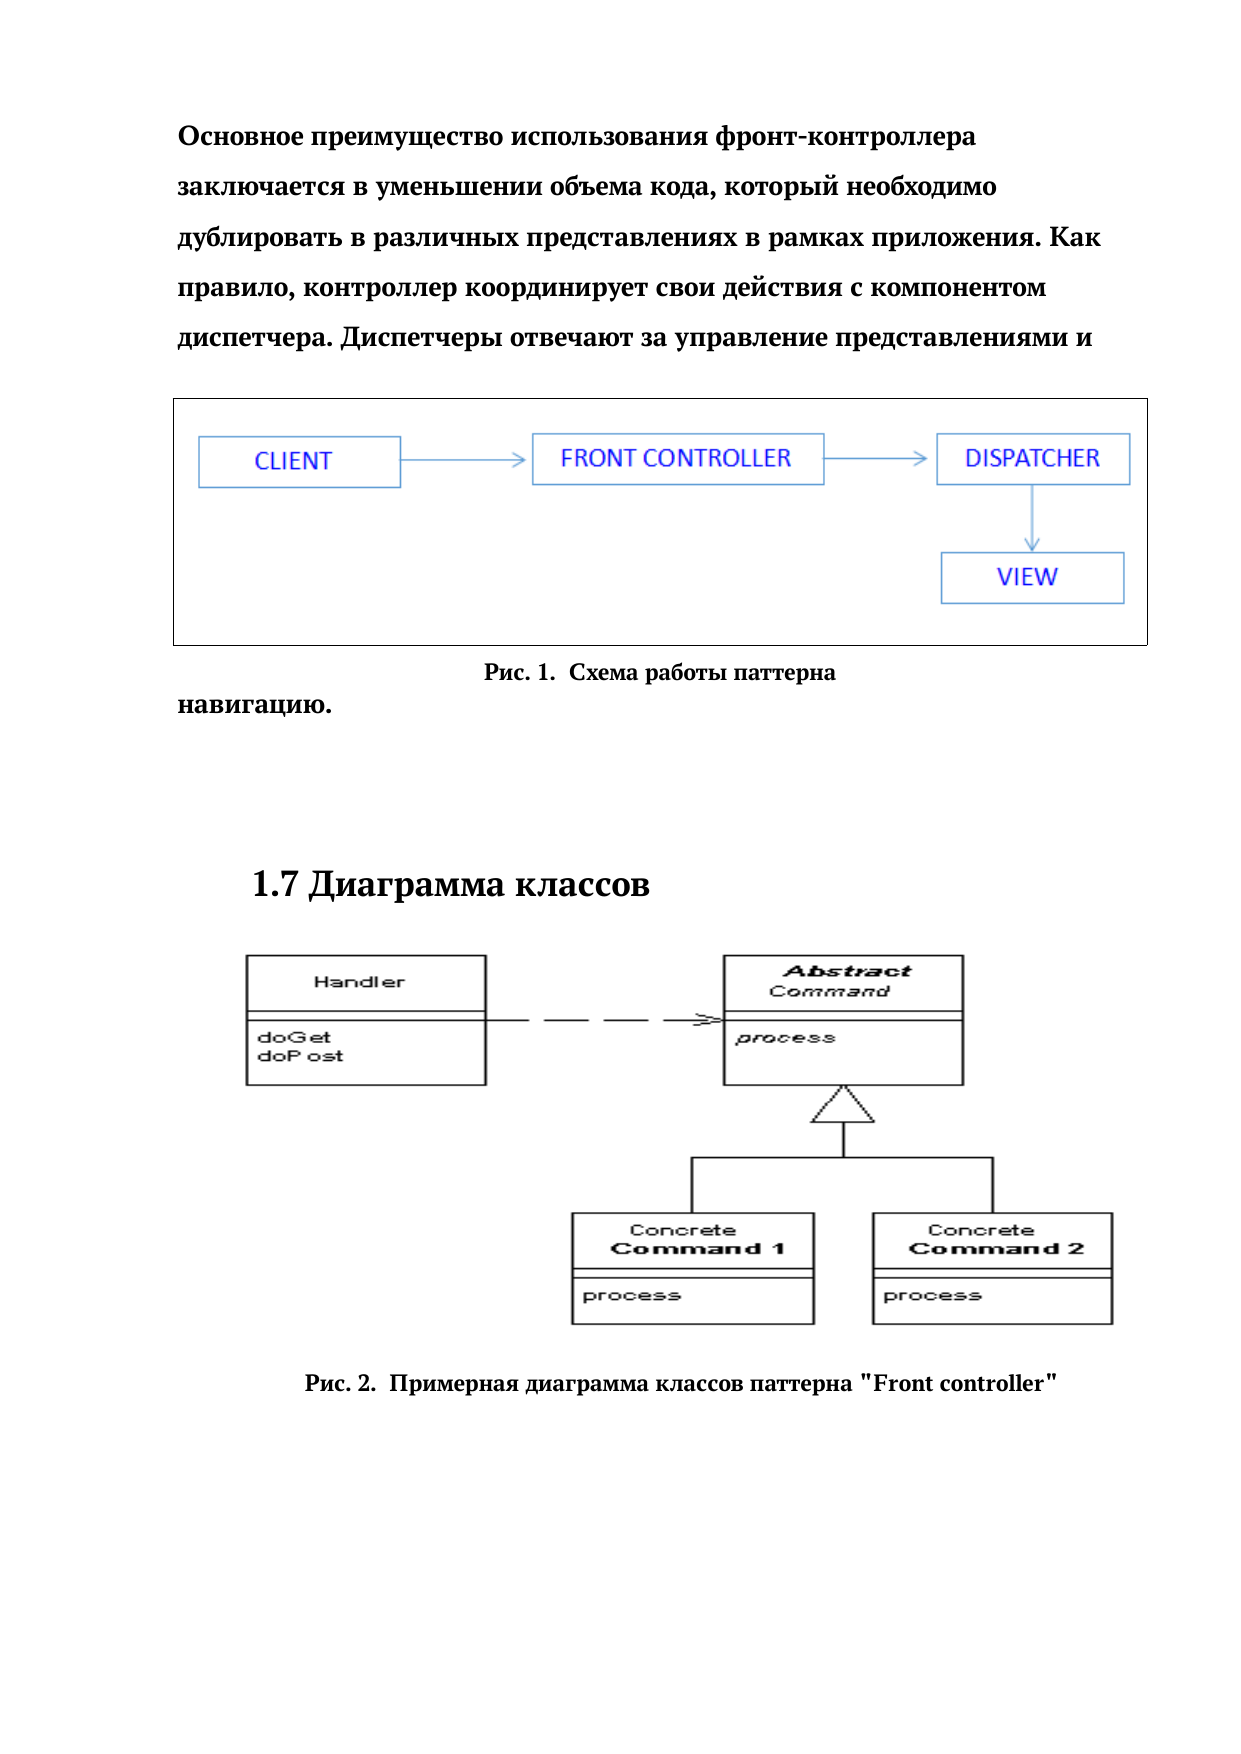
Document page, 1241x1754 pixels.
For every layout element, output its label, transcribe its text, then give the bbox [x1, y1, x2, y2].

subtitle 1.7 Диаграмма классов [251, 860, 1152, 904]
picture [244, 953, 1119, 1356]
text Рис. 1. Схема работы паттерна [172, 399, 1147, 686]
text Основное преимущество использования фронт-контроллера заключается в уменьшении объема кода, который необходимо дублировать в различных представлениях в рамках приложения. Как правило, контроллер координирует свои действия с компонентом диспетчера. Диспетчеры отвечают за управление представлениями и навигацию. [172, 118, 1152, 719]
text Рис. 2. Примерная диаграмма классов паттерна "Front controller" [211, 953, 1152, 1397]
picture [175, 401, 1144, 642]
